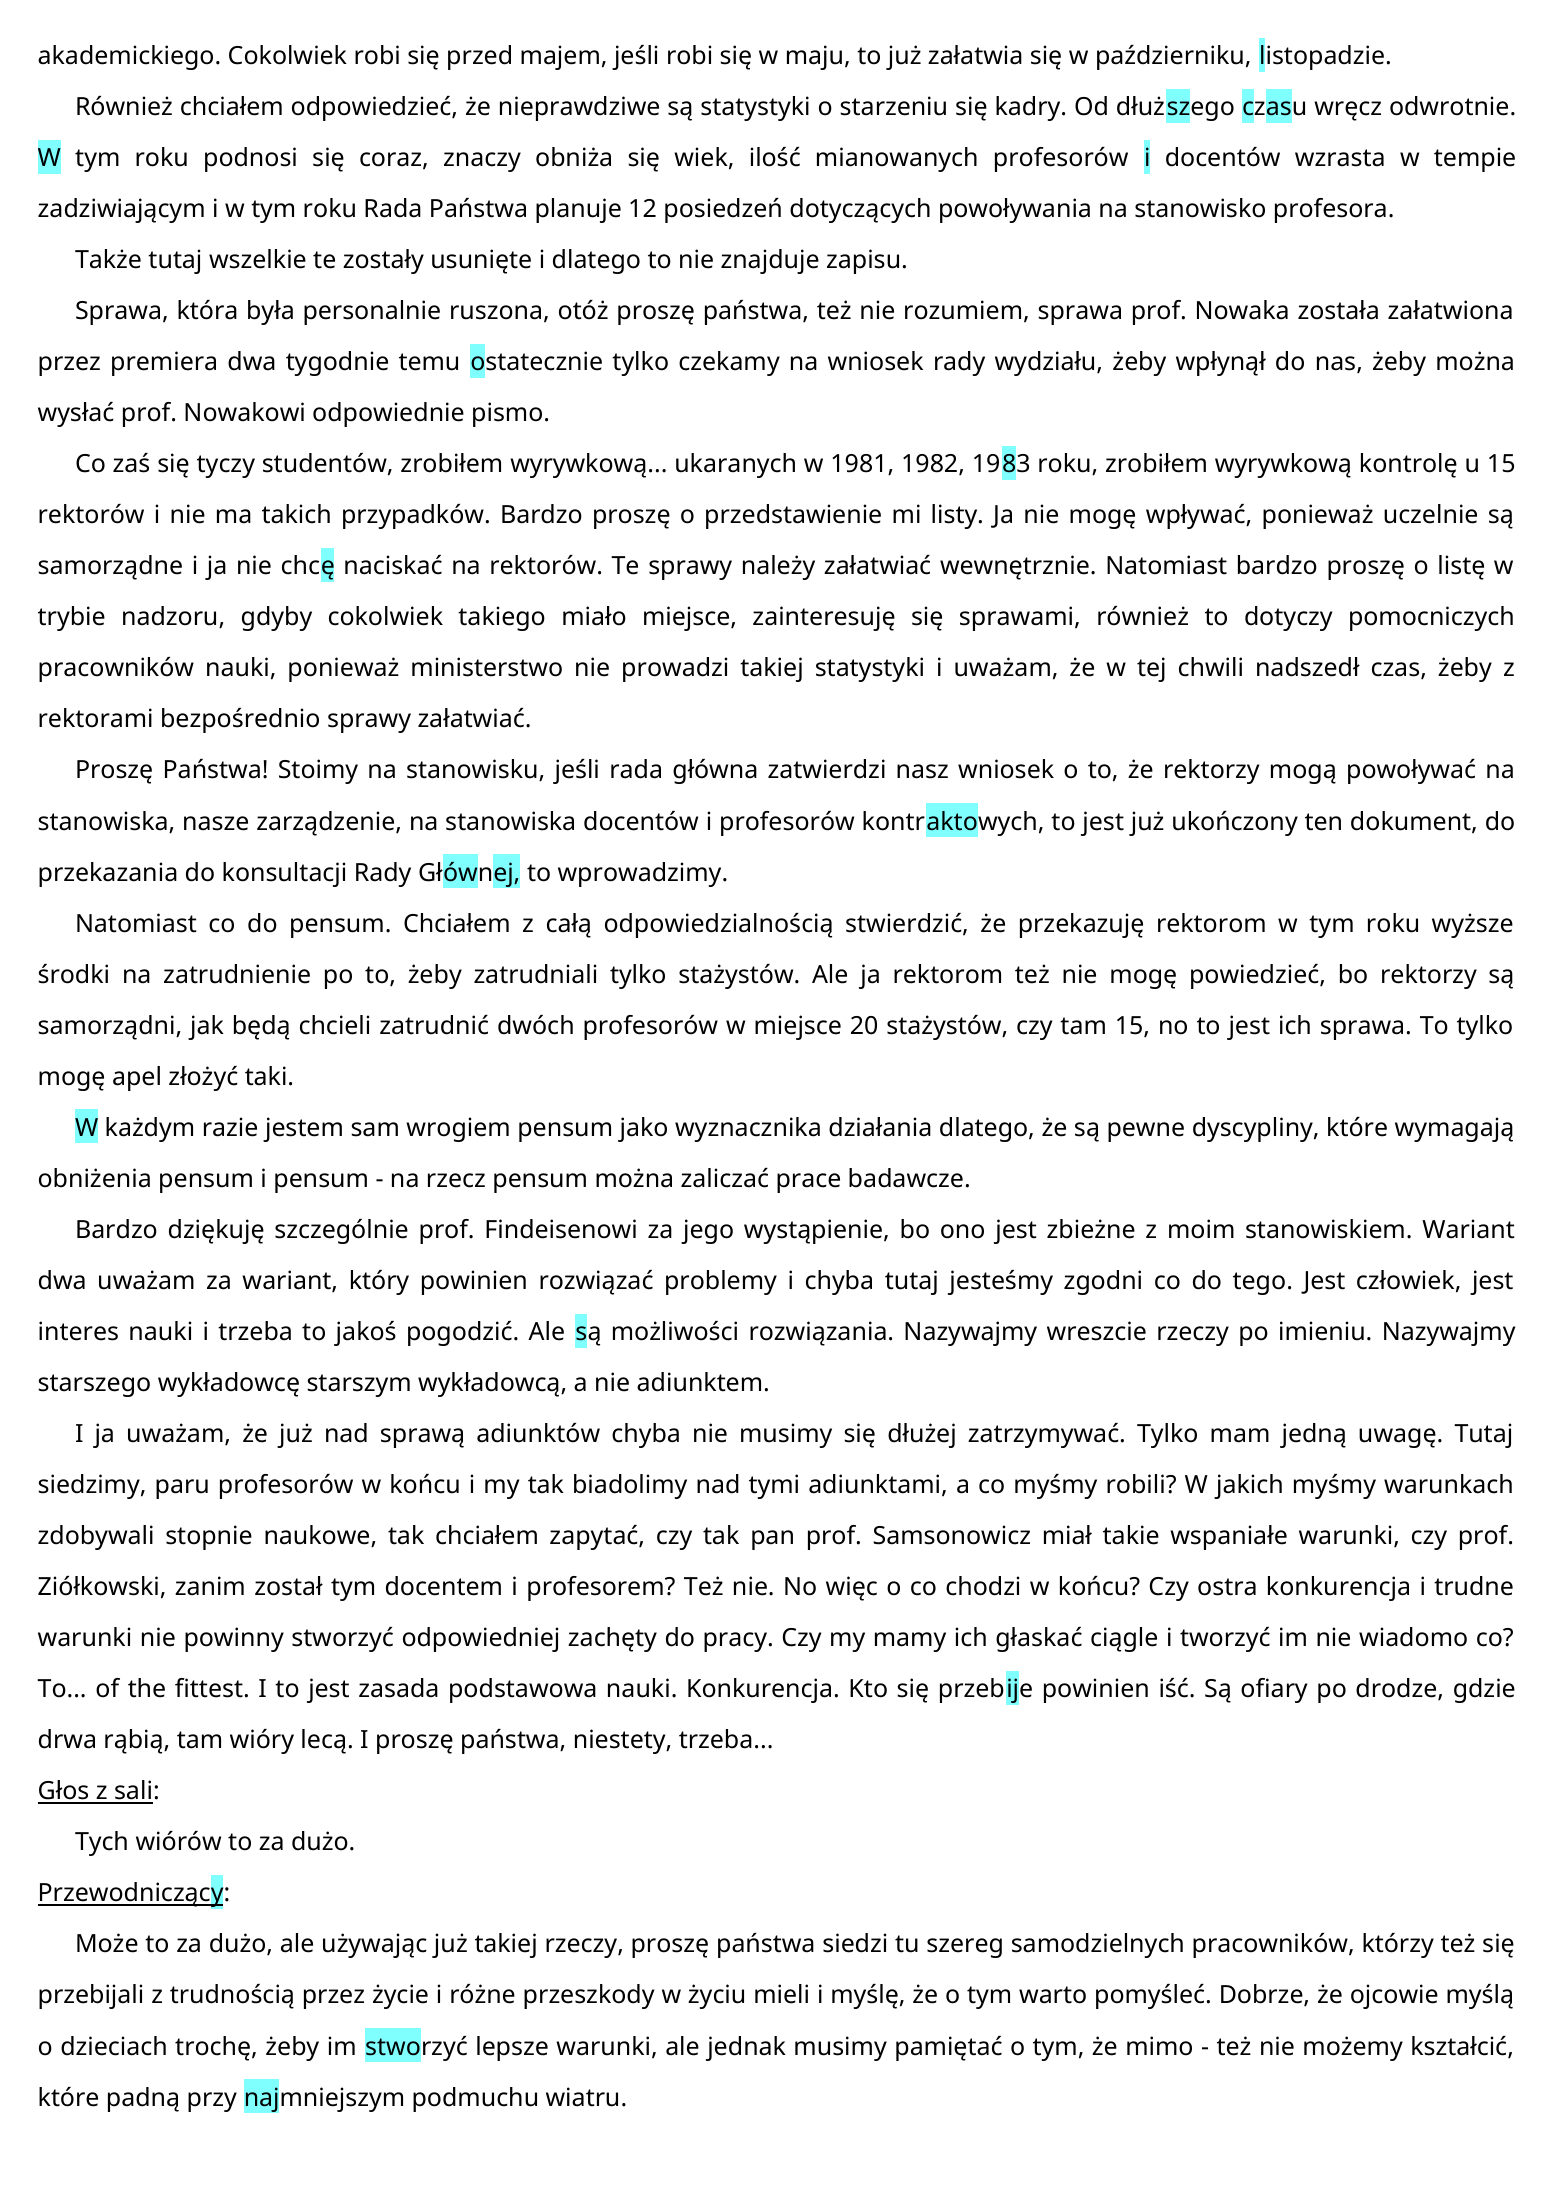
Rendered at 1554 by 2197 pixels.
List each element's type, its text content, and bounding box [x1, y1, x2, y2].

text Przewodniczący: [37, 1875, 1516, 1909]
text Także tutaj wszelkie te zostały usunięte i dlatego to nie znajduje zapisu. [37, 242, 1516, 276]
text Sprawa, która była personalnie ruszona, otóż proszę państwa, też nie rozumiem, sprawa prof. Nowaka została załatwiona przez premiera dwa tygodnie temu ostatecznie tylko czekamy na wniosek rady wydziału, żeby wpłynął do nas, żeby można wysłać prof. Nowakowi odpowiednie pismo. [37, 293, 1516, 429]
text Proszę Państwa! Stoimy na stanowisku, jeśli rada główna zatwierdzi nasz wniosek o to, że rektorzy mogą powoływać na stanowiska, nasze zarządzenie, na stanowiska docentów i profesorów kontraktowych, to jest już ukończony ten dokument, do przekazania do konsultacji Rady Głównej, to wprowadzimy. [37, 752, 1516, 888]
text Tych wiórów to za dużo. [37, 1824, 1516, 1858]
text W każdym razie jestem sam wrogiem pensum jako wyznacznika działania dlatego, że są pewne dyscypliny, które wymagają obniżenia pensum i pensum - na rzecz pensum można zaliczać prace badawcze. [37, 1109, 1516, 1194]
text Również chciałem odpowiedzieć, że nieprawdziwe są statystyki o starzeniu się kadry. Od dłuższego czasu wręcz odwrotnie. W tym roku podnosi się coraz, znaczy obniża się wiek, ilość mianowanych profesorów i docentów wzrasta w tempie zadziwiającym i w tym roku Rada Państwa planuje 12 posiedzeń dotyczących powoływania na stanowisko profesora. [37, 88, 1516, 225]
text Co zaś się tyczy studentów, zrobiłem wyrywkową... ukaranych w 1981, 1982, 1983 roku, zrobiłem wyrywkową kontrolę u 15 rektorów i nie ma takich przypadków. Bardzo proszę o przedstawienie mi listy. Ja nie mogę wpływać, ponieważ uczelnie są samorządne i ja nie chcę naciskać na rektorów. Te sprawy należy załatwiać wewnętrznie. Natomiast bardzo proszę o listę w trybie nadzoru, gdyby cokolwiek takiego miało miejsce, zainteresuję się sprawami, również to dotyczy pomocniczych pracowników nauki, ponieważ ministerstwo nie prowadzi takiej statystyki i uważam, że w tej chwili nadszedł czas, żeby z rektorami bezpośrednio sprawy załatwiać. [37, 446, 1516, 735]
text Natomiast co do pensum. Chciałem z całą odpowiedzialnością stwierdzić, że przekazuję rektorom w tym roku wyższe środki na zatrudnienie po to, żeby zatrudniali tylko stażystów. Ale ja rektorom też nie mogę powiedzieć, bo rektorzy są samorządni, jak będą chcieli zatrudnić dwóch profesorów w miejsce 20 stażystów, czy tam 15, no to jest ich sprawa. To tylko mogę apel złożyć taki. [37, 905, 1516, 1092]
text I ja uważam, że już nad sprawą adiunktów chyba nie musimy się dłużej zatrzymywać. Tylko mam jedną uwagę. Tutaj siedzimy, paru profesorów w końcu i my tak biadolimy nad tymi adiunktami, a co myśmy robili? W jakich myśmy warunkach zdobywali stopnie naukowe, tak chciałem zapytać, czy tak pan prof. Samsonowicz miał takie wspaniałe warunki, czy prof. Ziółkowski, zanim został tym docentem i profesorem? Też nie. No więc o co chodzi w końcu? Czy ostra konkurencja i trudne warunki nie powinny stworzyć odpowiedniej zachęty do pracy. Czy my mamy ich głaskać ciągle i tworzyć im nie wiadomo co? To... of the fittest. I to jest zasada podstawowa nauki. Konkurencja. Kto się przebije powinien iść. Są ofiary po drodze, gdzie drwa rąbią, tam wióry lecą. I proszę państwa, niestety, trzeba... [37, 1416, 1516, 1756]
text Może to za dużo, ale używając już takiej rzeczy, proszę państwa siedzi tu szereg samodzielnych pracowników, którzy też się przebijali z trudnością przez życie i różne przeszkody w życiu mieli i myślę, że o tym warto pomyśleć. Dobrze, że ojcowie myślą o dzieciach trochę, żeby im stworzyć lepsze warunki, ale jednak musimy pamiętać o tym, że mimo - też nie możemy kształcić, które padną przy najmniejszym podmuchu wiatru. [37, 1926, 1516, 2113]
text Głos z sali: [37, 1773, 1516, 1807]
text akademickiego. Cokolwiek robi się przed majem, jeśli robi się w maju, to już załatwia się w październiku, listopadzie. [37, 37, 1516, 72]
text Bardzo dziękuję szczególnie prof. Findeisenowi za jego wystąpienie, bo ono jest zbieżne z moim stanowiskiem. Wariant dwa uważam za wariant, który powinien rozwiązać problemy i chyba tutaj jesteśmy zgodni co do tego. Jest człowiek, jest interes nauki i trzeba to jakoś pogodzić. Ale są możliwości rozwiązania. Nazywajmy wreszcie rzeczy po imieniu. Nazywajmy starszego wykładowcę starszym wykładowcą, a nie adiunktem. [37, 1211, 1516, 1399]
